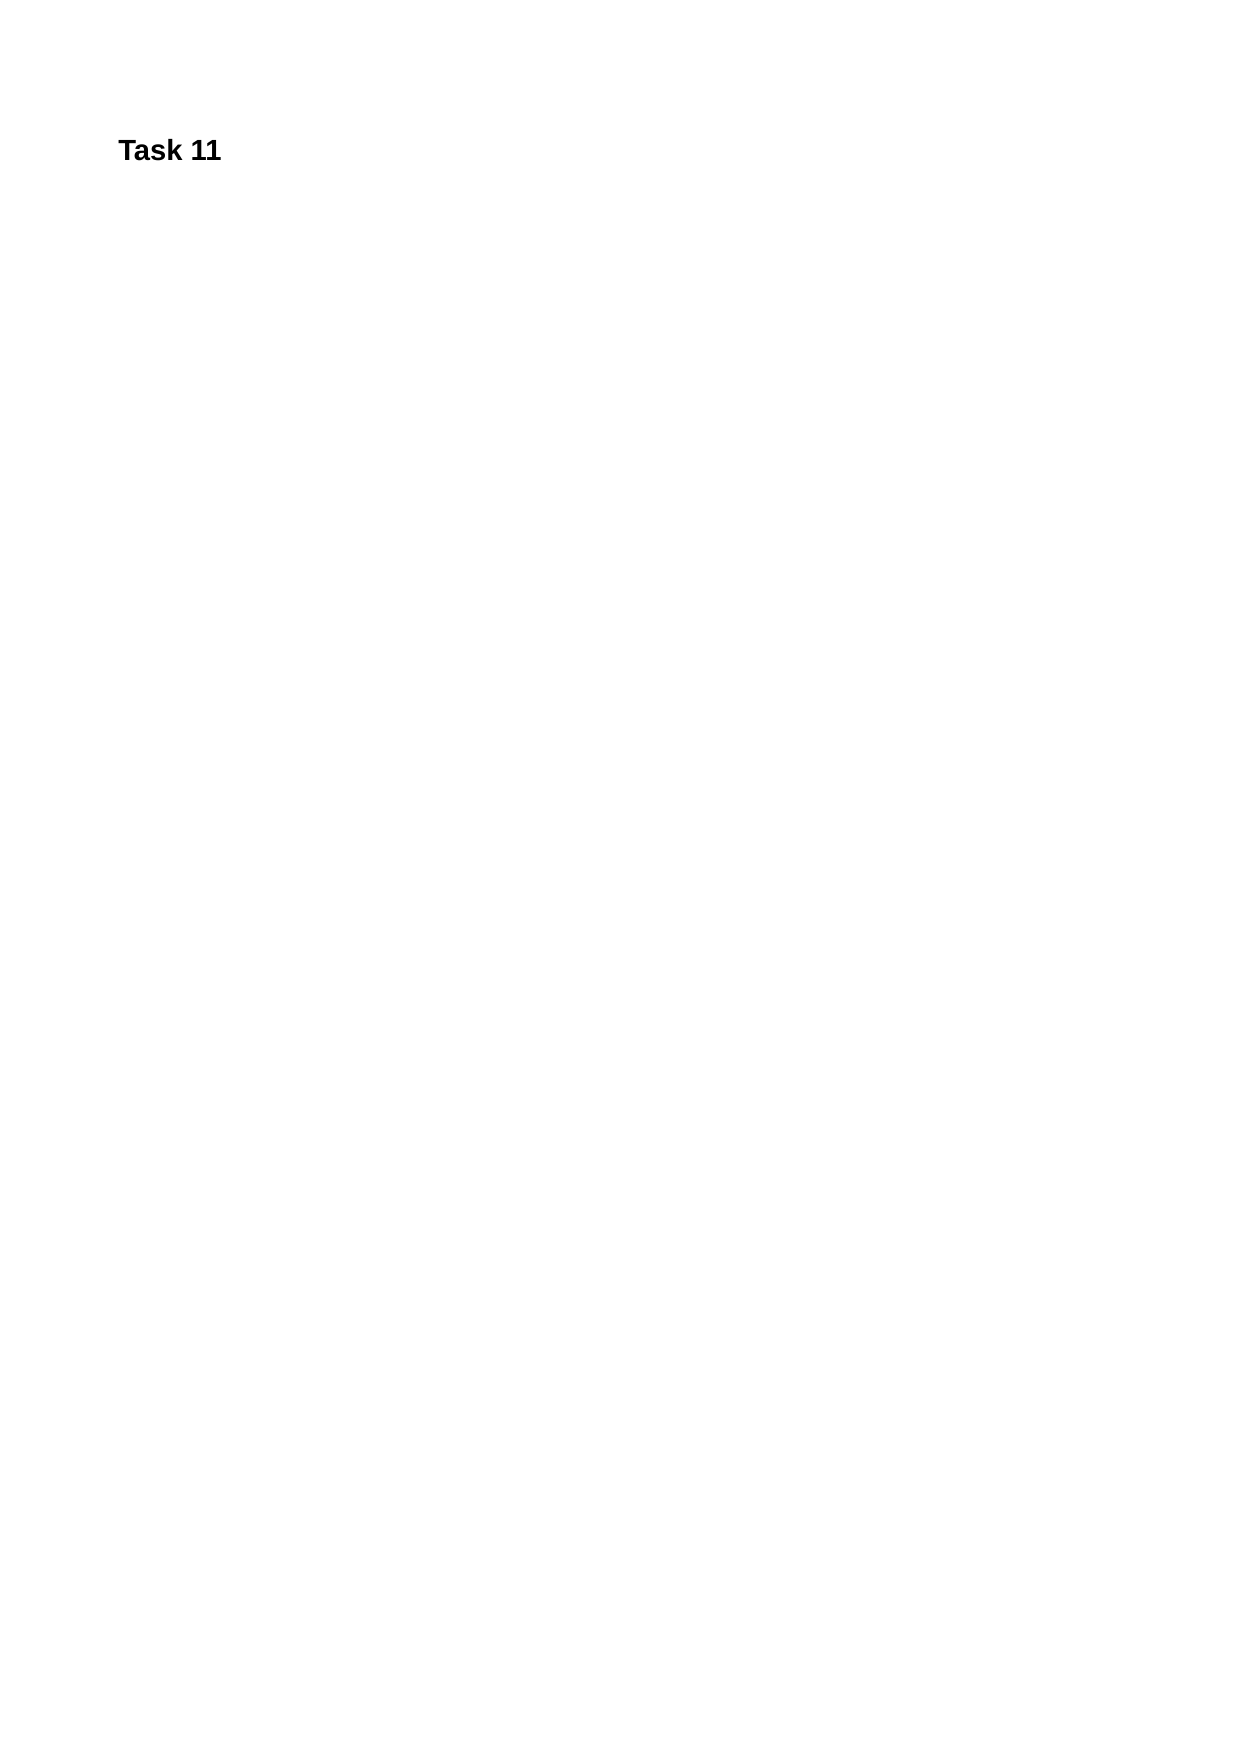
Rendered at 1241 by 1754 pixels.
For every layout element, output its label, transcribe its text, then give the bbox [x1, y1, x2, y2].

subtitle Task 11 [118, 133, 1122, 166]
